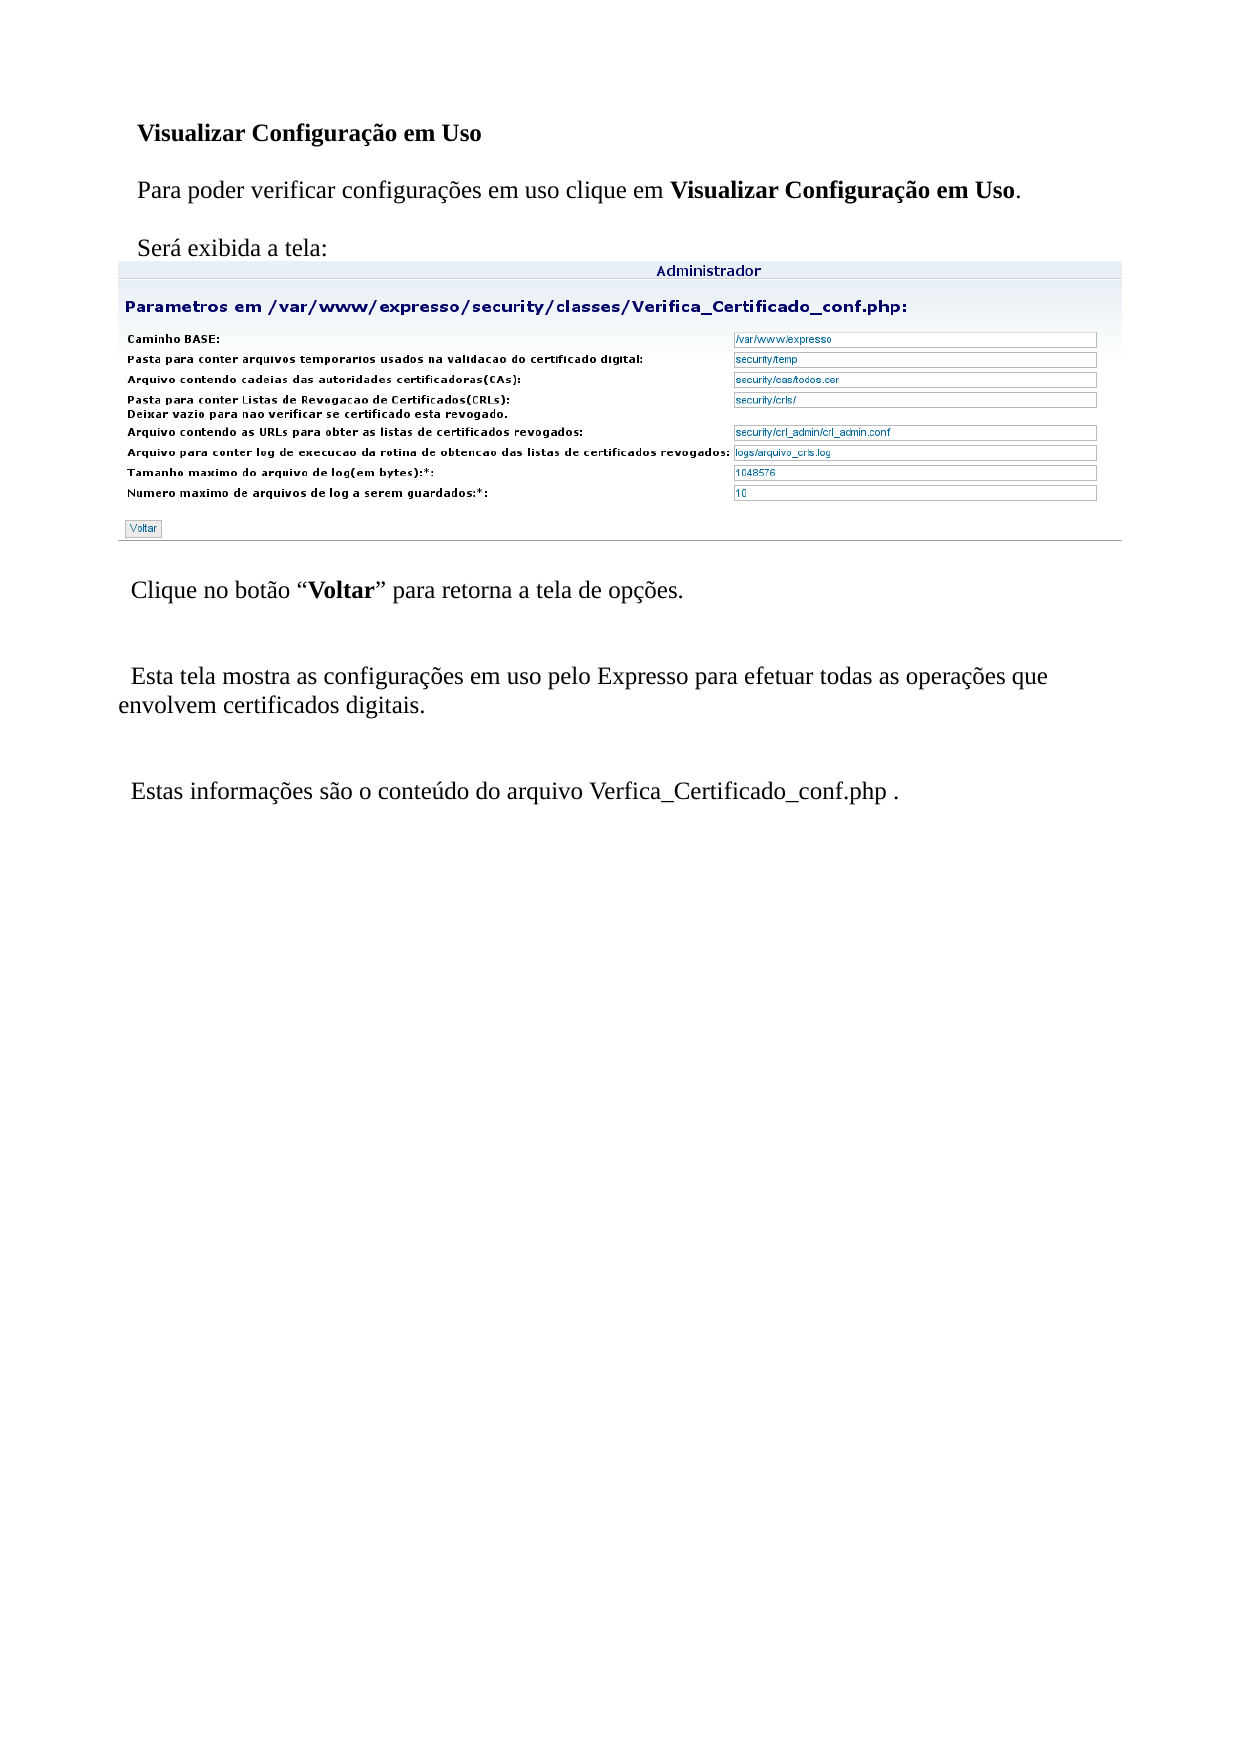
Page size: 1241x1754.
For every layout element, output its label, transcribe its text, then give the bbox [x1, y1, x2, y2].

text Estas informações são o conteúdo do arquivo Verfica_Certificado_conf.php . [118, 776, 1122, 805]
text Clique no botão “Voltar” para retorna a tela de opções. [118, 575, 1122, 604]
text Esta tela mostra as configurações em uso pelo Expresso para efetuar todas as operações que envolvem certificados digitais. [118, 661, 1122, 719]
text Será exibida a tela: [118, 233, 1122, 261]
text Para poder verificar configurações em uso clique em Visualizar Configuração em Uso. [118, 176, 1122, 204]
text Visualizar Configuração em Uso [118, 118, 1122, 147]
picture [118, 261, 1122, 547]
